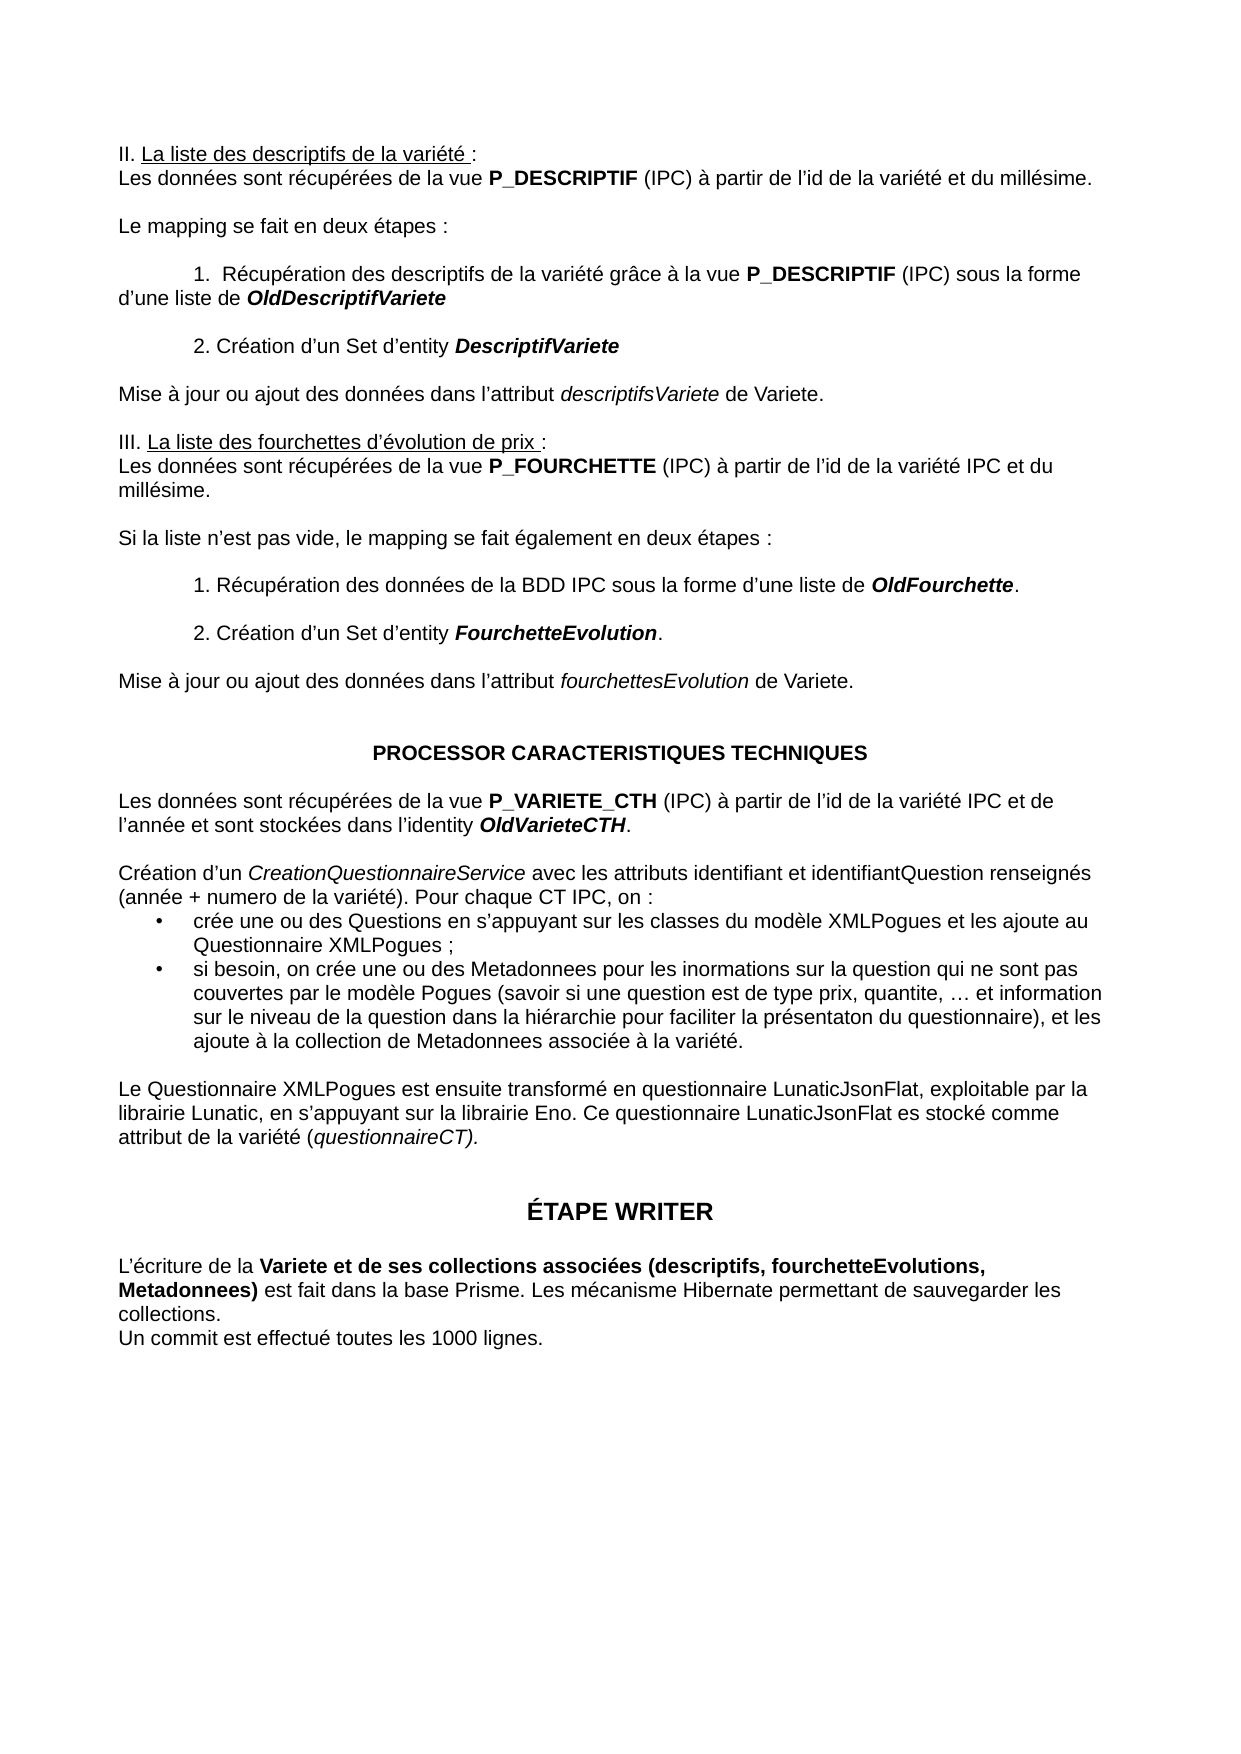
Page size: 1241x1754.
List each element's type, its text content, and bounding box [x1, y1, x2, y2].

text Mise à jour ou ajout des données dans l’attribut fourchettesEvolution de Variete. [118, 669, 1122, 693]
text 1. Récupération des descriptifs de la variété grâce à la vue P_DESCRIPTIF (IPC) sous la forme d’une liste de OldDescriptifVariete [118, 262, 1122, 310]
text Les données sont récupérées de la vue P_VARIETE_CTH (IPC) à partir de l’id de la variété IPC et de l’année et sont stockées dans l’identity OldVarieteCTH. [118, 789, 1122, 837]
text 1. Récupération des données de la BDD IPC sous la forme d’une liste de OldFourchette. [118, 573, 1122, 597]
text Création d’un CreationQuestionnaireService avec les attributs identifiant et identifiantQuestion renseignés (année + numero de la variété). Pour chaque CT IPC, on : [118, 861, 1122, 909]
text Si la liste n’est pas vide, le mapping se fait également en deux étapes : [118, 525, 1122, 549]
text Le mapping se fait en deux étapes : [118, 214, 1122, 238]
text ÉTAPE WRITER [118, 1196, 1122, 1225]
text Les données sont récupérées de la vue P_DESCRIPTIF (IPC) à partir de l’id de la variété et du millésime. [118, 166, 1122, 190]
text II. La liste des descriptifs de la variété : [118, 142, 1122, 166]
list si besoin, on crée une ou des Metadonnees pour les inormations sur la question qui ne sont pas couvertes par le modèle Pogues (savoir si une question est de type prix, quantite, … et information sur le niveau de la question dans la hiérarchie pour faciliter la présentaton du questionnaire), et les ajoute à la collection de Metadonnees associée à la variété. [156, 957, 1122, 1053]
text Mise à jour ou ajout des données dans l’attribut descriptifsVariete de Variete. [118, 382, 1122, 406]
text Les données sont récupérées de la vue P_FOURCHETTE (IPC) à partir de l’id de la variété IPC et du millésime. [118, 453, 1122, 501]
text Un commit est effectué toutes les 1000 lignes. [118, 1326, 1122, 1350]
text Le Questionnaire XMLPogues est ensuite transformé en questionnaire LunaticJsonFlat, exploitable par la librairie Lunatic, en s’appuyant sur la librairie Eno. Ce questionnaire LunaticJsonFlat es stocké comme attribut de la variété (questionnaireCT). [118, 1077, 1122, 1148]
text III. La liste des fourchettes d’évolution de prix : [118, 429, 1122, 453]
text PROCESSOR CARACTERISTIQUES TECHNIQUES [118, 741, 1122, 765]
list crée une ou des Questions en s’appuyant sur les classes du modèle XMLPogues et les ajoute au Questionnaire XMLPogues ; [156, 909, 1122, 957]
text 2. Création d’un Set d’entity FourchetteEvolution. [118, 621, 1122, 645]
text 2. Création d’un Set d’entity DescriptifVariete [118, 334, 1122, 358]
text L’écriture de la Variete et de ses collections associées (descriptifs, fourchetteEvolutions, Metadonnees) est fait dans la base Prisme. Les mécanisme Hibernate permettant de sauvegarder les collections. [118, 1254, 1122, 1326]
